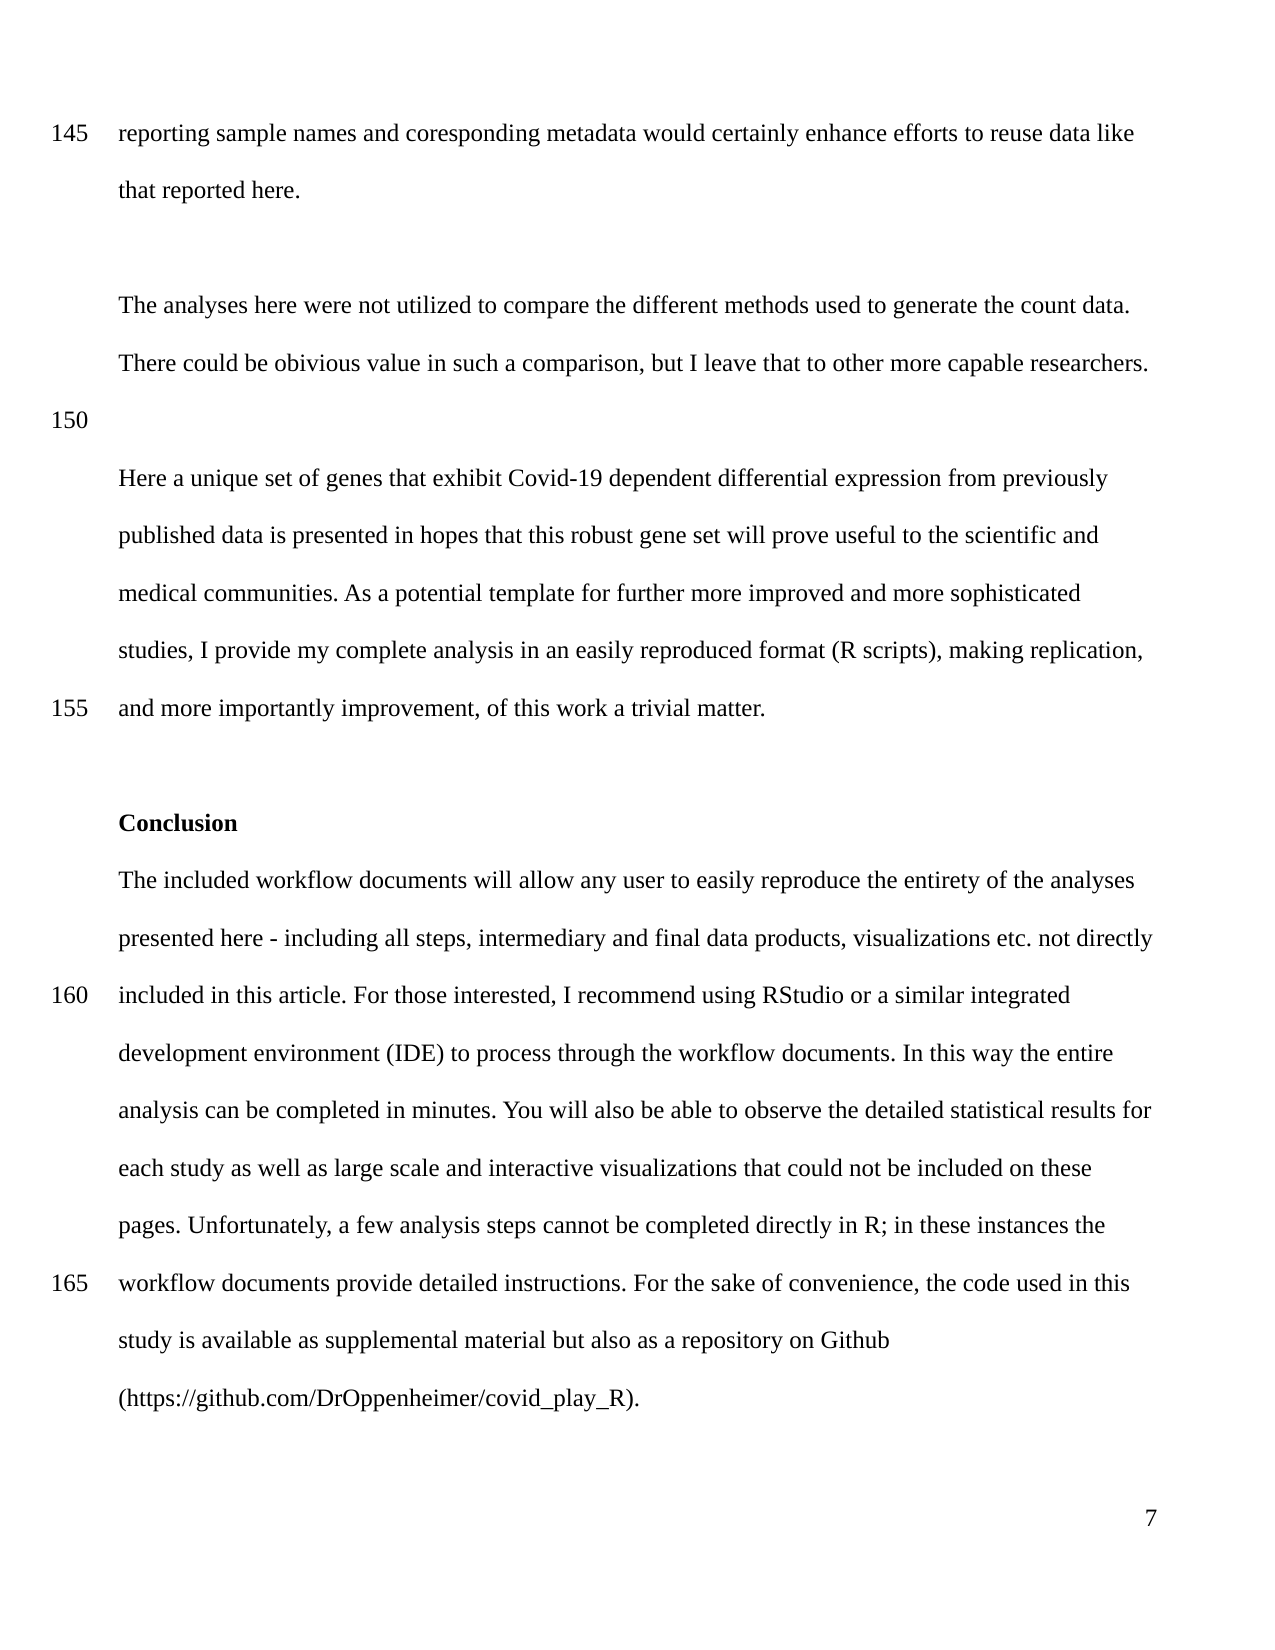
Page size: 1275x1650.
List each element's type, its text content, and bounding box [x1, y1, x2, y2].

text Here a unique set of genes that exhibit Covid-19 dependent differential expression from previously published data is presented in hopes that this robust gene set will prove useful to the scientific and medical communities. As a potential template for further more improved and more sophisticated studies, I provide my complete analysis in an easily reproduced format (R scripts), making replication, and more importantly improvement, of this work a trivial matter. [118, 463, 1157, 722]
text The analyses here were not utilized to compare the different methods used to generate the count data. There could be obivious value in such a comparison, but I leave that to other more capable researchers. [118, 291, 1157, 377]
text Conclusion [118, 808, 1157, 837]
text The included workflow documents will allow any user to easily reproduce the entirety of the analyses presented here - including all steps, intermediary and final data products, visualizations etc. not directly included in this article. For those interested, I recommend using RStudio or a similar integrated development environment (IDE) to process through the workflow documents. In this way the entire analysis can be completed in minutes. You will also be able to observe the detailed statistical results for each study as well as large scale and interactive visualizations that could not be included on these pages. Unfortunately, a few analysis steps cannot be completed directly in R; in these instances the workflow documents provide detailed instructions. For the sake of convenience, the code used in this study is available as supplemental material but also as a repository on Github (https://github.com/DrOppenheimer/covid_play_R). [118, 866, 1157, 1412]
text reporting sample names and coresponding metadata would certainly enhance efforts to reuse data like that reported here. [118, 118, 1157, 204]
